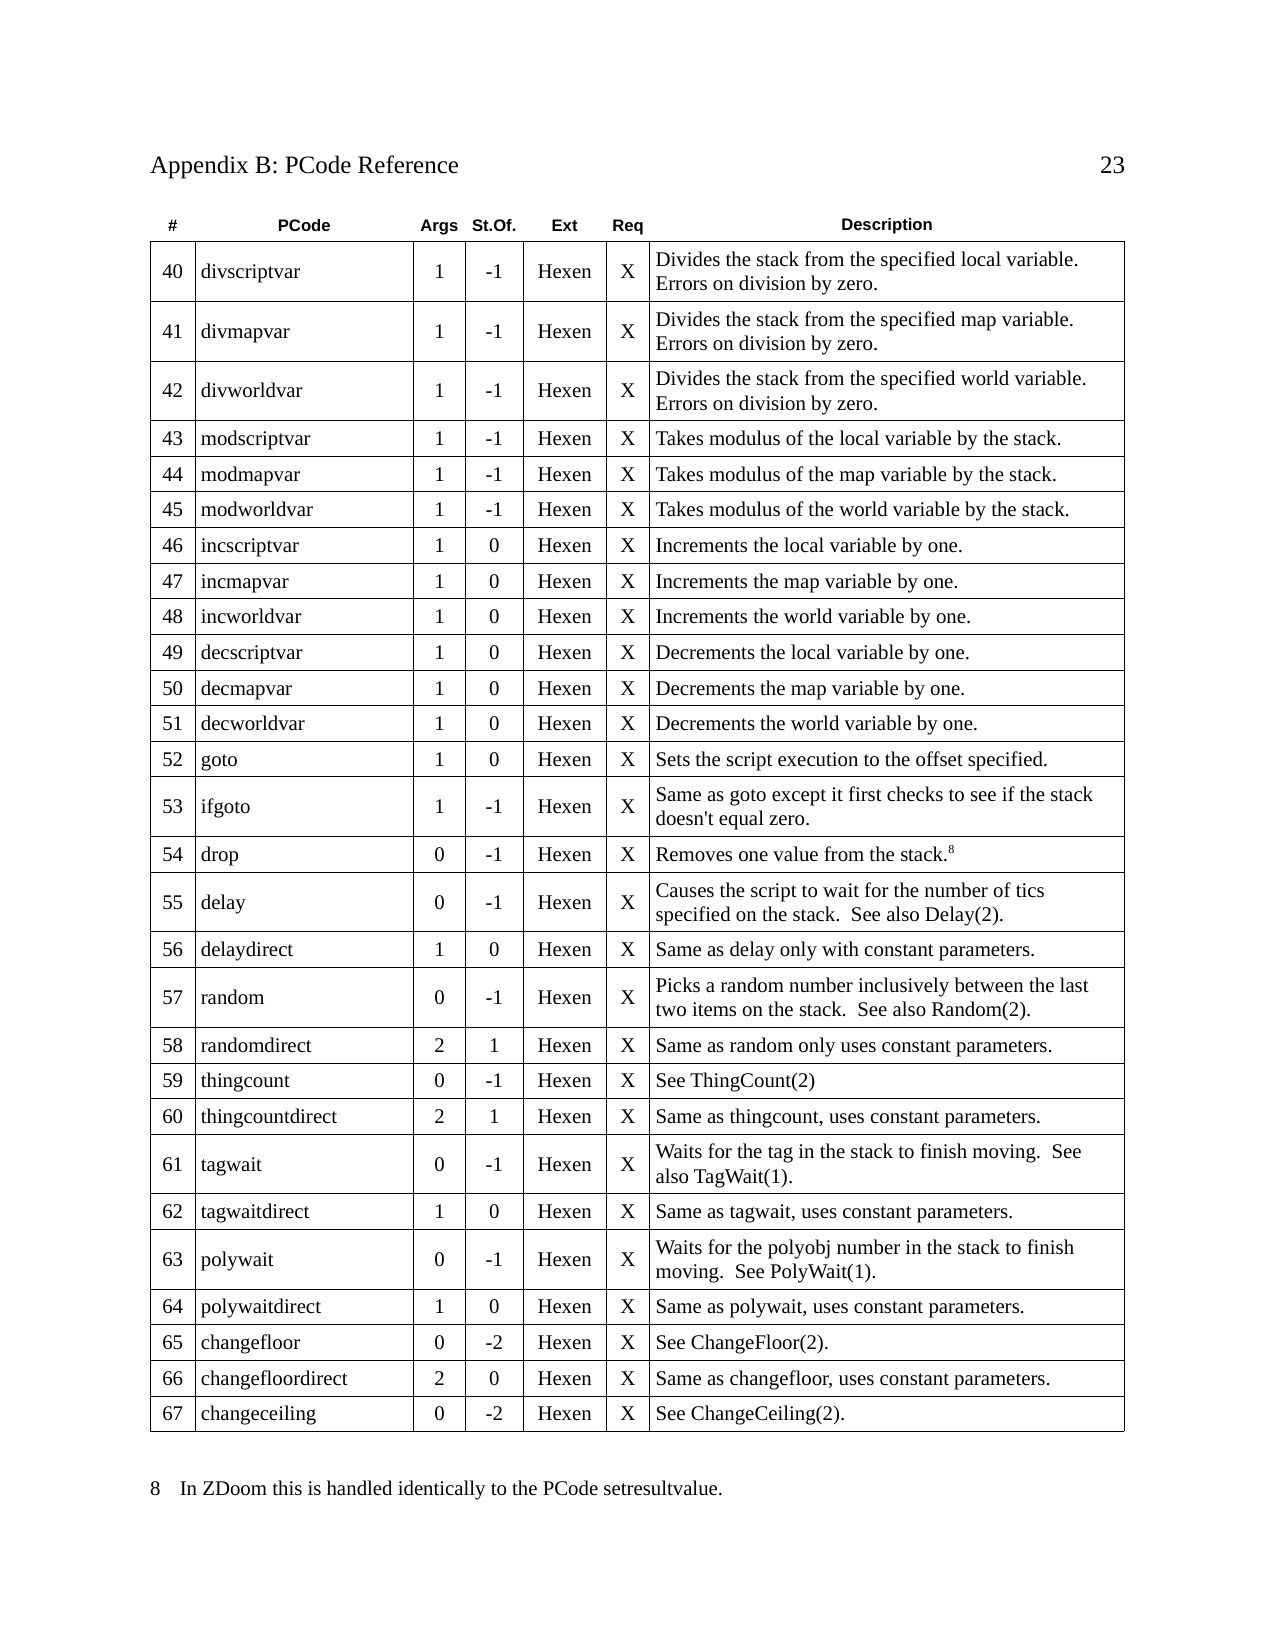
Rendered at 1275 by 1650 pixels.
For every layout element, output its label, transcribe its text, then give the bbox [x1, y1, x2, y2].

table_cell 2 [414, 1361, 465, 1396]
table_header Description [650, 209, 1124, 241]
table_cell divscriptvar [196, 242, 413, 301]
table_cell 0 [414, 1397, 465, 1431]
table_cell 54 [151, 837, 195, 872]
table_cell X [607, 706, 649, 741]
table_cell ifgoto [196, 777, 413, 836]
table_cell 0 [466, 706, 523, 741]
table_cell X [607, 457, 649, 491]
table_cell -1 [466, 1064, 523, 1098]
table_cell goto [196, 742, 413, 776]
table_cell 1 [414, 302, 465, 361]
table_cell X [607, 1230, 649, 1289]
table_cell Hexen [524, 873, 606, 931]
table_header # [150, 209, 195, 241]
table_cell 1 [414, 777, 465, 836]
table_cell 52 [151, 742, 195, 776]
table_cell 63 [151, 1230, 195, 1289]
table_cell changeceiling [196, 1397, 413, 1431]
table_cell 0 [466, 528, 523, 563]
table_cell Decrements the local variable by one. [650, 635, 1124, 669]
table_cell Removes one value from the stack. [650, 837, 1124, 872]
table_cell decworldvar [196, 706, 413, 741]
table_cell Same as random only uses constant parameters. [650, 1028, 1124, 1062]
table_cell incworldvar [196, 599, 413, 634]
table_cell polywaitdirect [196, 1290, 413, 1324]
table_cell 60 [151, 1099, 195, 1134]
table_cell Hexen [524, 1064, 606, 1098]
table_cell 49 [151, 635, 195, 669]
table_cell Hexen [524, 492, 606, 527]
table_header Ext [523, 209, 606, 241]
table_cell 0 [466, 635, 523, 669]
table_cell Takes modulus of the world variable by the stack. [650, 492, 1124, 527]
table_cell See ChangeFloor(2). [650, 1325, 1124, 1360]
table_cell Hexen [524, 671, 606, 705]
table_cell X [607, 1099, 649, 1134]
table_cell X [607, 1028, 649, 1062]
table_header Req [606, 209, 649, 241]
table_cell 44 [151, 457, 195, 491]
table_cell X [607, 837, 649, 872]
table_cell 1 [414, 671, 465, 705]
table_cell 53 [151, 777, 195, 836]
table_cell 64 [151, 1290, 195, 1324]
table_cell -1 [466, 837, 523, 872]
table_cell Same as changefloor, uses constant parameters. [650, 1361, 1124, 1396]
table_cell 0 [414, 1135, 465, 1193]
table_cell Increments the world variable by one. [650, 599, 1124, 634]
table_cell Hexen [524, 1361, 606, 1396]
table_cell 2 [414, 1028, 465, 1062]
table_cell Decrements the map variable by one. [650, 671, 1124, 705]
table_cell X [607, 492, 649, 527]
table_cell X [607, 528, 649, 563]
table_cell -1 [466, 302, 523, 361]
table_cell X [607, 362, 649, 420]
table_cell thingcount [196, 1064, 413, 1098]
table_cell 1 [414, 635, 465, 669]
table_cell 56 [151, 932, 195, 967]
table_cell 0 [466, 1361, 523, 1396]
table_cell 1 [414, 599, 465, 634]
table_cell decscriptvar [196, 635, 413, 669]
table_cell 51 [151, 706, 195, 741]
table_cell X [607, 1135, 649, 1193]
table_cell X [607, 421, 649, 456]
table_cell X [607, 968, 649, 1027]
table_cell 65 [151, 1325, 195, 1360]
table_cell Hexen [524, 1099, 606, 1134]
table_cell Hexen [524, 421, 606, 456]
table_cell 1 [414, 564, 465, 598]
table_cell Hexen [524, 742, 606, 776]
table_cell Causes the script to wait for the number of tics specified on the stack. See also Delay(2). [650, 873, 1124, 931]
table_cell tagwaitdirect [196, 1194, 413, 1229]
table_cell 1 [466, 1099, 523, 1134]
table_cell X [607, 873, 649, 931]
table_cell Hexen [524, 1325, 606, 1360]
table_header PCode [195, 209, 413, 241]
table_cell 0 [414, 1325, 465, 1360]
table_cell 1 [414, 528, 465, 563]
table_cell Same as thingcount, uses constant parameters. [650, 1099, 1124, 1134]
table_cell 43 [151, 421, 195, 456]
table_cell Divides the stack from the specified local variable. Errors on division by zero. [650, 242, 1124, 301]
table_cell modmapvar [196, 457, 413, 491]
table_cell randomdirect [196, 1028, 413, 1062]
table_cell X [607, 564, 649, 598]
table_cell -1 [466, 242, 523, 301]
table_cell See ThingCount(2) [650, 1064, 1124, 1098]
table_cell X [607, 1064, 649, 1098]
table_cell X [607, 1290, 649, 1324]
table_cell X [607, 302, 649, 361]
table_cell Same as goto except it first checks to see if the stack doesn't equal zero. [650, 777, 1124, 836]
table_cell Hexen [524, 362, 606, 420]
table_cell 0 [466, 671, 523, 705]
table_cell Hexen [524, 528, 606, 563]
table_cell Hexen [524, 777, 606, 836]
table_cell -1 [466, 873, 523, 931]
table_cell X [607, 932, 649, 967]
table_cell 58 [151, 1028, 195, 1062]
table_cell 41 [151, 302, 195, 361]
table_cell Same as polywait, uses constant parameters. [650, 1290, 1124, 1324]
table_cell random [196, 968, 413, 1027]
table_cell 48 [151, 599, 195, 634]
table_cell 47 [151, 564, 195, 598]
table_cell Increments the local variable by one. [650, 528, 1124, 563]
table_cell divmapvar [196, 302, 413, 361]
table_cell 42 [151, 362, 195, 420]
table_cell 55 [151, 873, 195, 931]
table_header Args [413, 209, 465, 241]
table_cell 2 [414, 1099, 465, 1134]
table_cell delaydirect [196, 932, 413, 967]
table_cell tagwait [196, 1135, 413, 1193]
table_cell 1 [414, 242, 465, 301]
table_cell Same as tagwait, uses constant parameters. [650, 1194, 1124, 1229]
table_cell 0 [466, 1194, 523, 1229]
table_cell -1 [466, 457, 523, 491]
table_cell incscriptvar [196, 528, 413, 563]
table_cell See ChangeCeiling(2). [650, 1397, 1124, 1431]
table_cell X [607, 1397, 649, 1431]
table_cell -1 [466, 777, 523, 836]
table_cell Hexen [524, 599, 606, 634]
table_cell Hexen [524, 706, 606, 741]
table_cell 0 [466, 932, 523, 967]
table_cell Divides the stack from the specified world variable. Errors on division by zero. [650, 362, 1124, 420]
table_cell Hexen [524, 1290, 606, 1324]
table_cell changefloor [196, 1325, 413, 1360]
table_cell divworldvar [196, 362, 413, 420]
table_cell decmapvar [196, 671, 413, 705]
table_cell Hexen [524, 1397, 606, 1431]
table_cell 1 [414, 457, 465, 491]
table_cell 46 [151, 528, 195, 563]
table_cell X [607, 599, 649, 634]
table_cell X [607, 671, 649, 705]
table_cell thingcountdirect [196, 1099, 413, 1134]
table_cell Sets the script execution to the offset specified. [650, 742, 1124, 776]
table_cell Hexen [524, 302, 606, 361]
table_cell Hexen [524, 1194, 606, 1229]
table_cell modworldvar [196, 492, 413, 527]
table_cell 1 [466, 1028, 523, 1062]
table_cell 1 [414, 742, 465, 776]
table_cell incmapvar [196, 564, 413, 598]
table_cell 0 [466, 742, 523, 776]
table_cell 59 [151, 1064, 195, 1098]
table_cell 1 [414, 1194, 465, 1229]
table_cell -1 [466, 1230, 523, 1289]
table_cell Decrements the world variable by one. [650, 706, 1124, 741]
table_cell -2 [466, 1325, 523, 1360]
table_cell X [607, 242, 649, 301]
table_cell Waits for the polyobj number in the stack to finish moving. See PolyWait(1). [650, 1230, 1124, 1289]
table_cell 50 [151, 671, 195, 705]
table_cell 62 [151, 1194, 195, 1229]
table_cell 61 [151, 1135, 195, 1193]
table_cell X [607, 1361, 649, 1396]
table_cell 0 [466, 1290, 523, 1324]
table_cell Takes modulus of the local variable by the stack. [650, 421, 1124, 456]
table_cell -1 [466, 968, 523, 1027]
table_cell 0 [414, 1064, 465, 1098]
table_cell X [607, 635, 649, 669]
table_cell drop [196, 837, 413, 872]
table_cell Hexen [524, 1230, 606, 1289]
table_cell 0 [414, 1230, 465, 1289]
table_cell X [607, 1325, 649, 1360]
table_cell 1 [414, 1290, 465, 1324]
table_cell Hexen [524, 1135, 606, 1193]
table_cell Hexen [524, 968, 606, 1027]
table_cell changefloordirect [196, 1361, 413, 1396]
table_cell 45 [151, 492, 195, 527]
table_cell Hexen [524, 932, 606, 967]
table_cell Waits for the tag in the stack to finish moving. See also TagWait(1). [650, 1135, 1124, 1193]
table_cell X [607, 1194, 649, 1229]
table_cell -1 [466, 492, 523, 527]
table_cell -1 [466, 421, 523, 456]
table_cell -1 [466, 1135, 523, 1193]
table_cell 0 [466, 599, 523, 634]
table_cell 1 [414, 706, 465, 741]
table_cell Hexen [524, 635, 606, 669]
table_cell X [607, 777, 649, 836]
table_cell X [607, 742, 649, 776]
table_cell 67 [151, 1397, 195, 1431]
table_cell 57 [151, 968, 195, 1027]
table_header St.Of. [465, 209, 523, 241]
table_cell delay [196, 873, 413, 931]
table_cell Same as delay only with constant parameters. [650, 932, 1124, 967]
table_cell 1 [414, 421, 465, 456]
table_cell Divides the stack from the specified map variable. Errors on division by zero. [650, 302, 1124, 361]
table_cell 1 [414, 362, 465, 420]
table_cell 1 [414, 492, 465, 527]
table_cell 66 [151, 1361, 195, 1396]
table_cell Hexen [524, 564, 606, 598]
table_cell 0 [414, 837, 465, 872]
table_cell polywait [196, 1230, 413, 1289]
table_cell -2 [466, 1397, 523, 1431]
table_cell 0 [466, 564, 523, 598]
table_cell modscriptvar [196, 421, 413, 456]
table_cell Picks a random number inclusively between the last two items on the stack. See also Random(2). [650, 968, 1124, 1027]
table_cell Hexen [524, 1028, 606, 1062]
table_cell -1 [466, 362, 523, 420]
table_cell Hexen [524, 242, 606, 301]
table_cell Increments the map variable by one. [650, 564, 1124, 598]
table_cell 0 [414, 873, 465, 931]
table_cell 1 [414, 932, 465, 967]
table_cell Hexen [524, 837, 606, 872]
table_cell 0 [414, 968, 465, 1027]
table_cell Takes modulus of the map variable by the stack. [650, 457, 1124, 491]
table_cell 40 [151, 242, 195, 301]
table_cell Hexen [524, 457, 606, 491]
